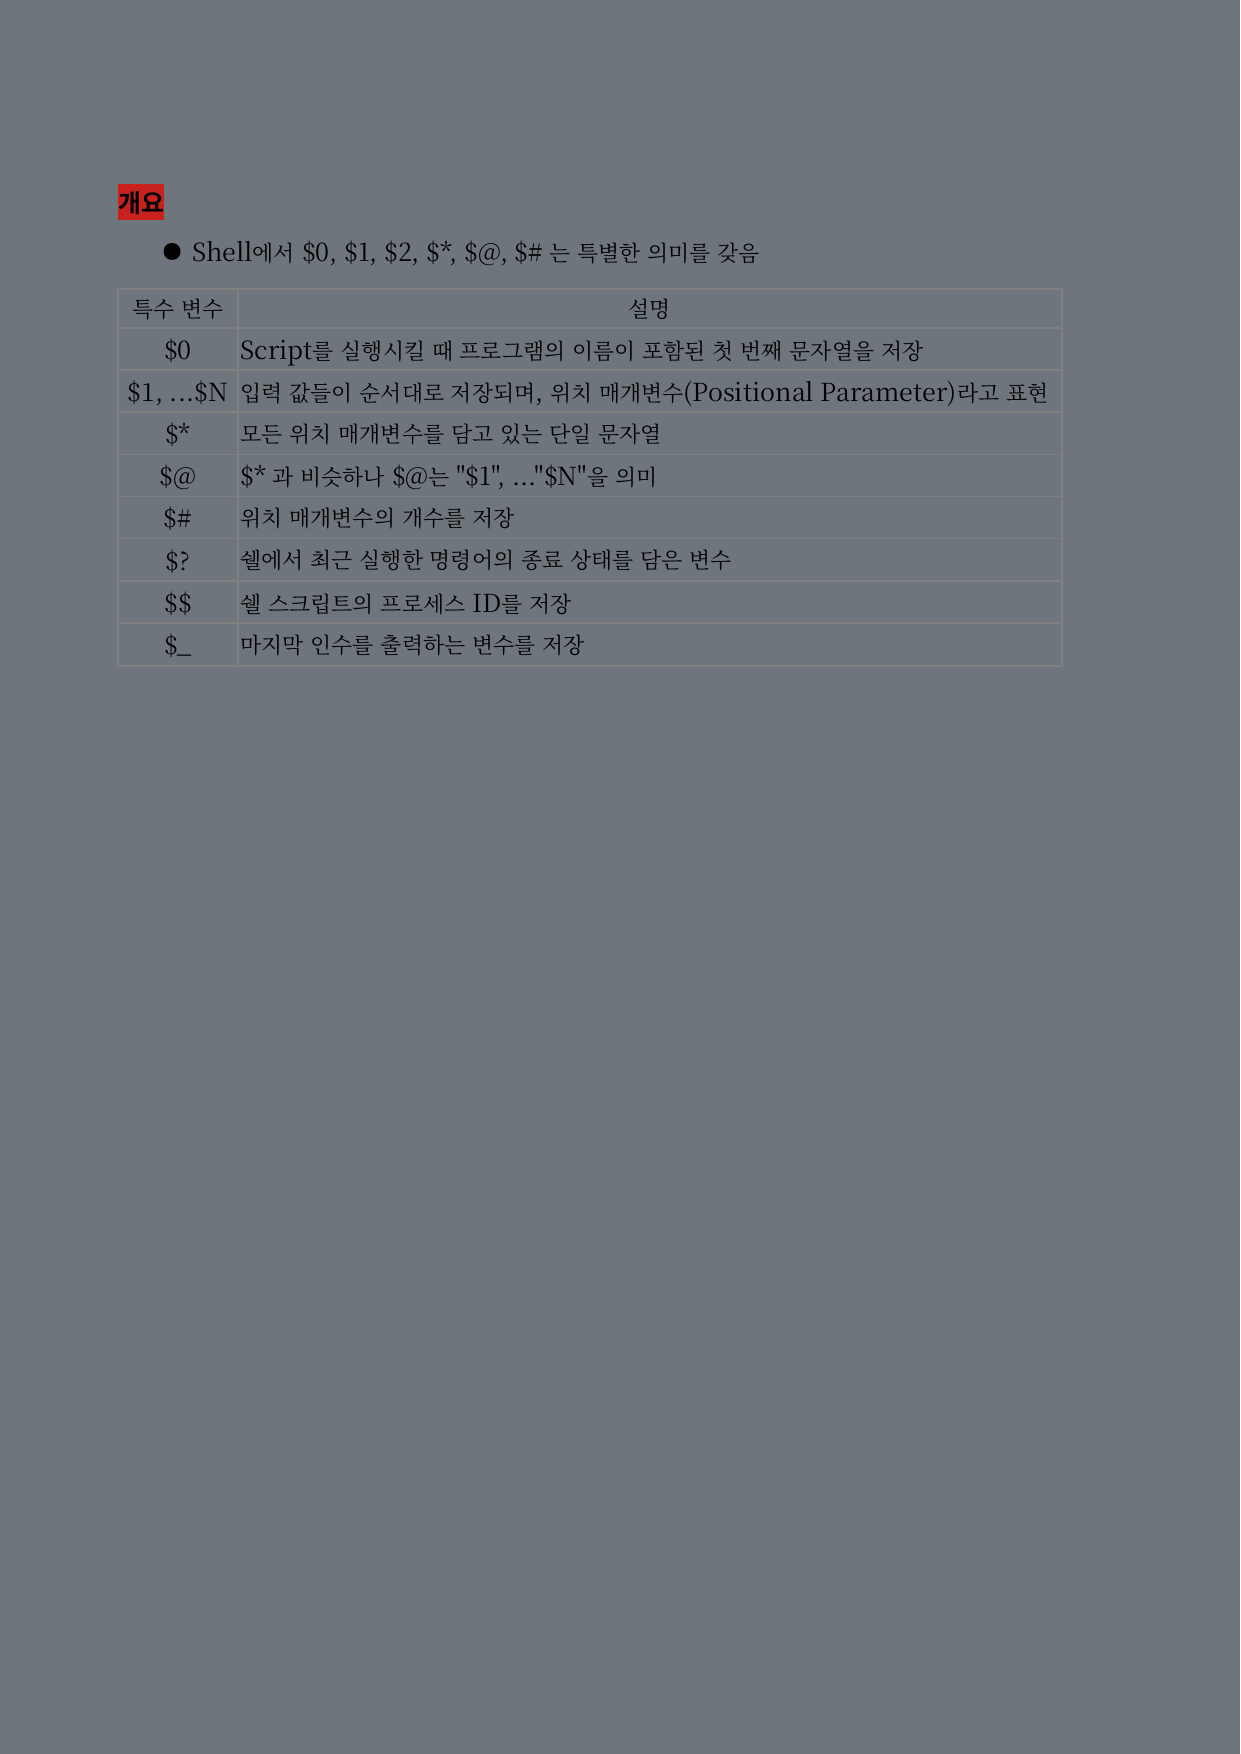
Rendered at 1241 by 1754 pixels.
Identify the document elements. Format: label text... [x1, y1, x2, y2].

table_cell $? [119, 539, 237, 580]
table_cell $# [119, 497, 237, 538]
table_cell $$ [119, 582, 237, 622]
table_cell $* 과 비슷하나 $@는 "$1", ..."$N"을 의미 [239, 455, 1061, 496]
table_cell $@ [119, 455, 237, 496]
table_cell 위치 매개변수의 개수를 저장 [239, 497, 1061, 538]
table_cell 쉘에서 최근 실행한 명령어의 종료 상태를 담은 변수 [239, 539, 1061, 580]
table_cell Script를 실행시킬 때 프로그램의 이름이 포함된 첫 번째 문자열을 저장 [239, 329, 1061, 369]
table_header 설명 [239, 290, 1061, 327]
table_header 특수 변수 [119, 290, 237, 327]
table_cell $0 [119, 329, 237, 369]
table_cell 모든 위치 매개변수를 담고 있는 단일 문자열 [239, 413, 1061, 453]
table_cell $_ [119, 624, 237, 664]
table_cell 마지막 인수를 출력하는 변수를 저장 [239, 624, 1061, 664]
table_cell 쉘 스크립트의 프로세스 ID를 저장 [239, 582, 1061, 622]
list Shell에서 $0, $1, $2, $*, $@, $# 는 특별한 의미를 갖음 [162, 232, 1122, 268]
subtitle 개요 [118, 183, 1122, 220]
table_cell $1, ...$N [119, 371, 237, 411]
table_cell 입력 값들이 순서대로 저장되며, 위치 매개변수(Positional Parameter)라고 표현 [239, 371, 1061, 411]
table_cell $* [119, 413, 237, 453]
